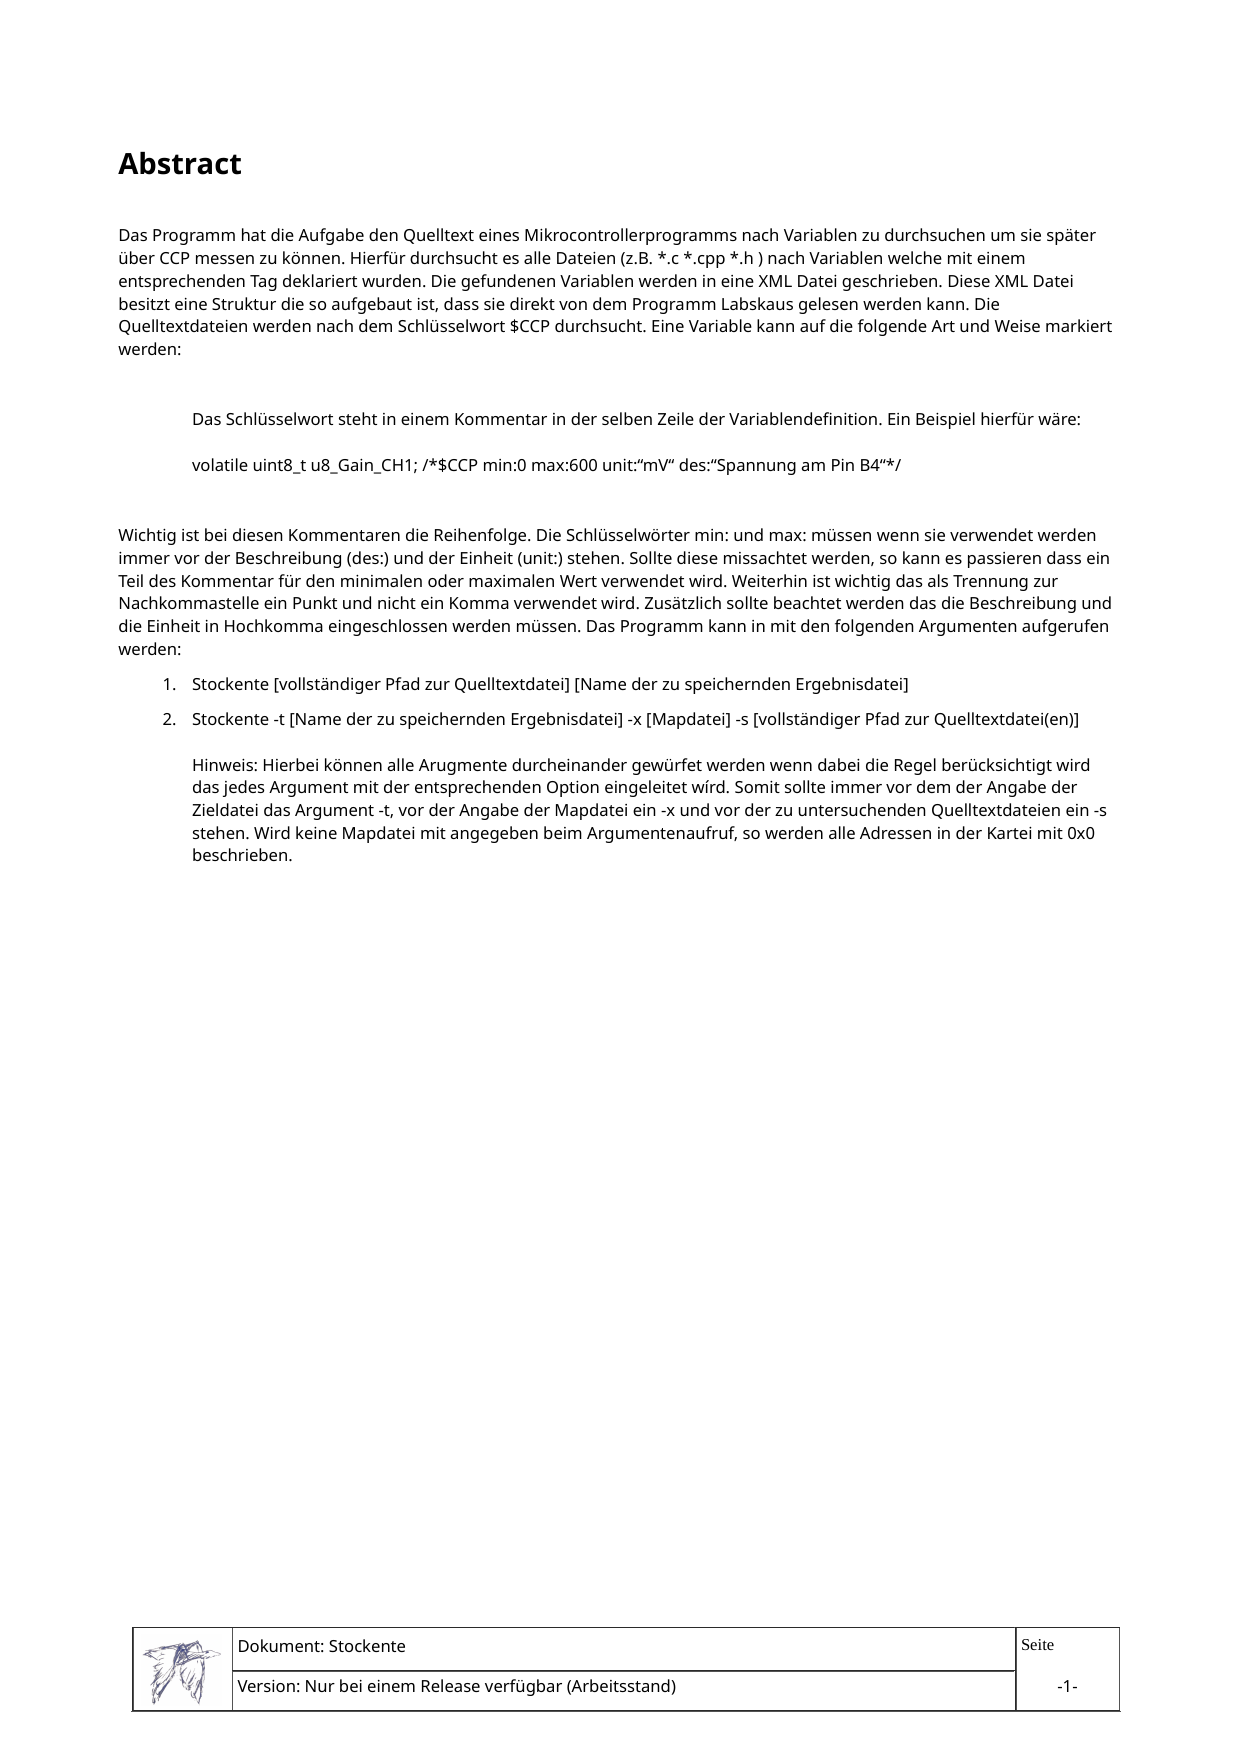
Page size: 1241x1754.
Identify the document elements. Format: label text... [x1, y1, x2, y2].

list Das Schlüsselwort steht in einem Kommentar in der selben Zeile der Variablendefinition. Ein Beispiel hierfür wäre: volatile uint8_t u8_Gain_CH1; /*$CCP min:0 max:600 unit:“mV“ des:“Spannung am Pin B4“*/ [162, 408, 1122, 476]
text Das Programm hat die Aufgabe den Quelltext eines Mikrocontrollerprogramms nach Variablen zu durchsuchen um sie später über CCP messen zu können. Hierfür durchsucht es alle Dateien (z.B. *.c *.cpp *.h ) nach Variablen welche mit einem entsprechenden Tag deklariert wurden. Die gefundenen Variablen werden in eine XML Datei geschrieben. Diese XML Datei besitzt eine Struktur die so aufgebaut ist, dass sie direkt von dem Programm Labskaus gelesen werden kann. Die Quelltextdateien werden nach dem Schlüsselwort $CCP durchsucht. Eine Variable kann auf die folgende Art und Weise markiert werden: [118, 195, 1122, 360]
list Stockente [vollständiger Pfad zur Quelltextdatei] [Name der zu speichernden Ergebnisdatei] [162, 673, 1122, 695]
subtitle Abstract [118, 143, 1122, 183]
picture [141, 1634, 223, 1706]
list Stockente -t [Name der zu speichernden Ergebnisdatei] -x [Mapdatei] -s [vollständiger Pfad zur Quelltextdatei(en)] Hinweis: Hierbei können alle Arugmente durcheinander gewürfet werden wenn dabei die Regel berücksichtigt wird das jedes Argument mit der entsprechenden Option eingeleitet wírd. Somit sollte immer vor dem der Angabe der Zieldatei das Argument -t, vor der Angabe der Mapdatei ein -x und vor der zu untersuchenden Quelltextdateien ein -s stehen. Wird keine Mapdatei mit angegeben beim Argumentenaufruf, so werden alle Adressen in der Kartei mit 0x0 beschrieben. [162, 708, 1122, 867]
text Wichtig ist bei diesen Kommentaren die Reihenfolge. Die Schlüsselwörter min: und max: müssen wenn sie verwendet werden immer vor der Beschreibung (des:) und der Einheit (unit:) stehen. Sollte diese missachtet werden, so kann es passieren dass ein Teil des Kommentar für den minimalen oder maximalen Wert verwendet wird. Weiterhin ist wichtig das als Trennung zur Nachkommastelle ein Punkt und nicht ein Komma verwendet wird. Zusätzlich sollte beachtet werden das die Beschreibung und die Einheit in Hochkomma eingeschlossen werden müssen. Das Programm kann in mit den folgenden Argumenten aufgerufen werden: [118, 524, 1122, 660]
